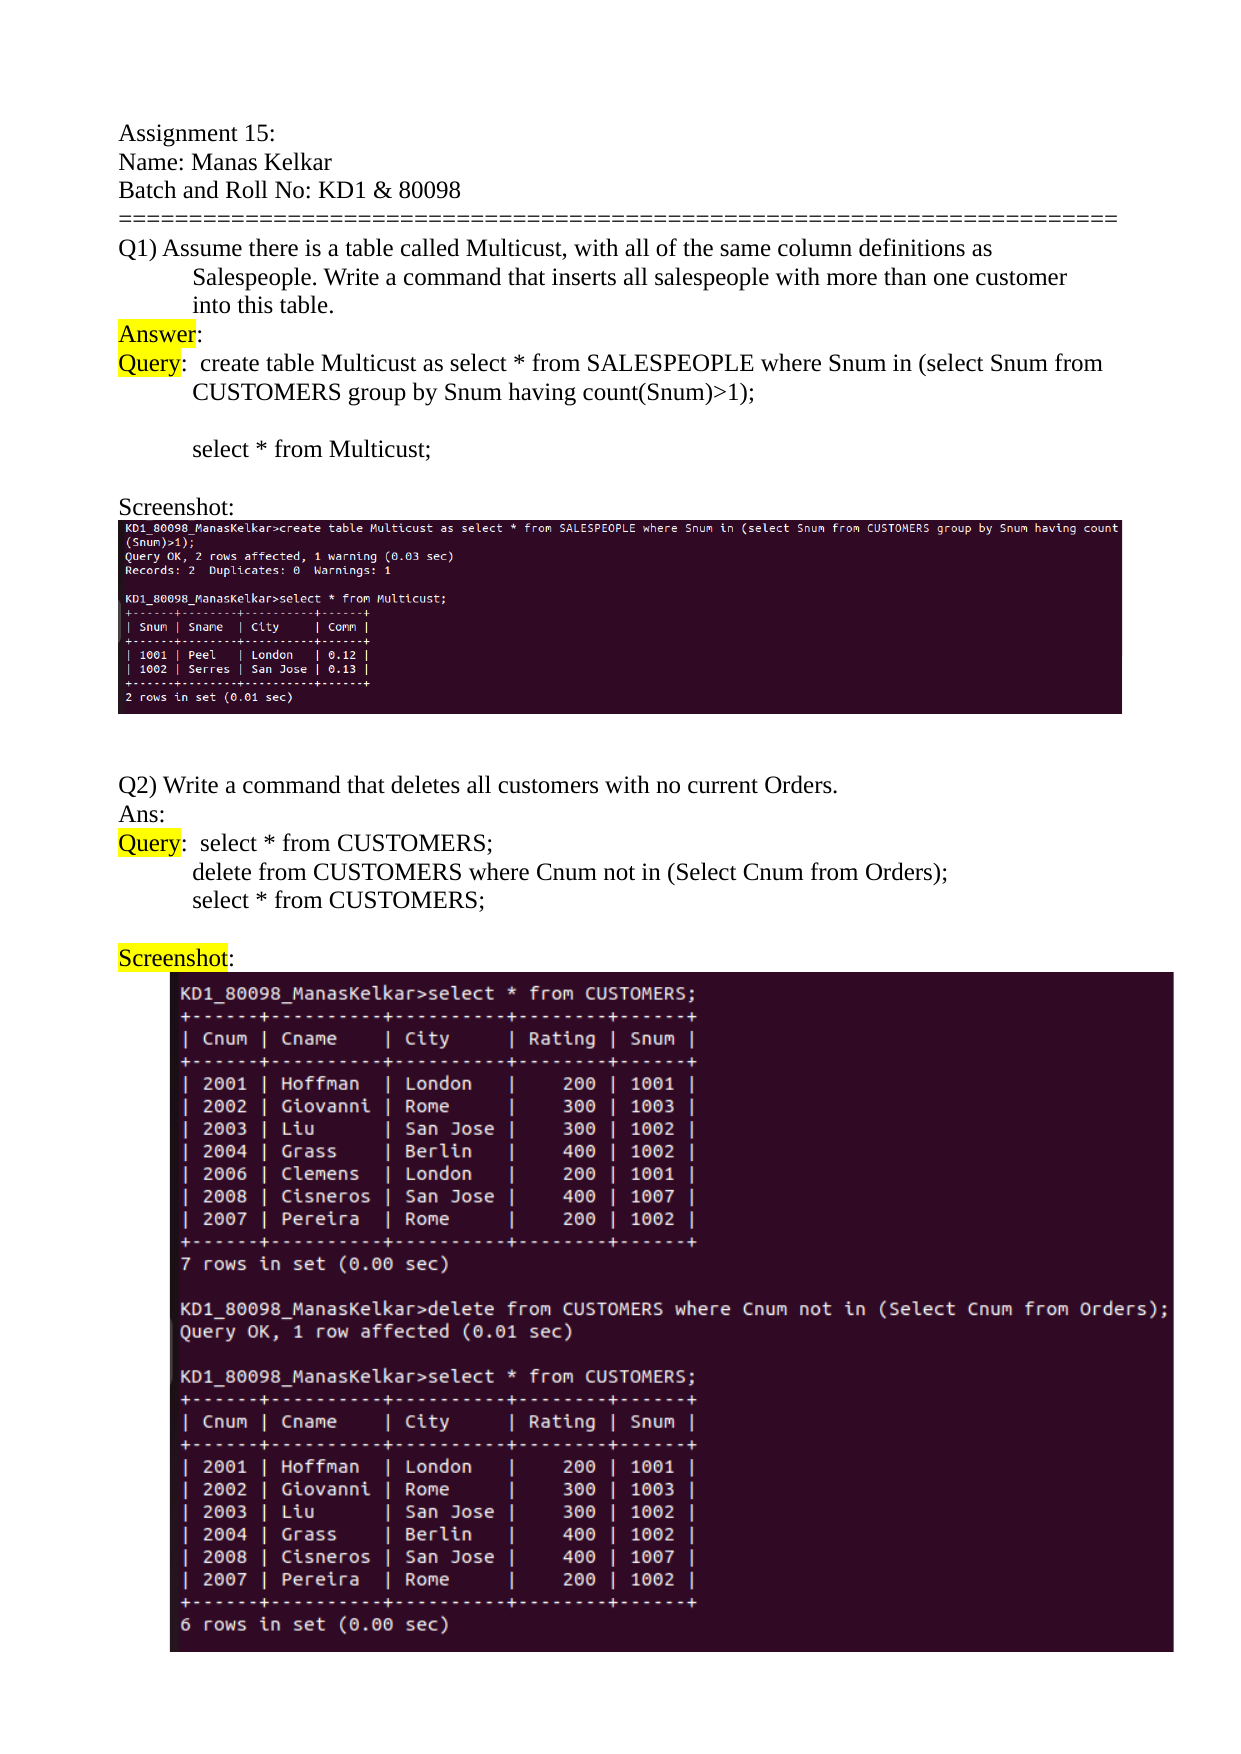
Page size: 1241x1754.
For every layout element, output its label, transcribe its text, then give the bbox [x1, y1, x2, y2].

text select * from Multicust; [118, 434, 1122, 463]
text Query: select * from CUSTOMERS; [118, 828, 1122, 857]
text Name: Manas Kelkar [118, 147, 1122, 176]
text into this table. [118, 291, 1122, 319]
text ======================================================================= [118, 204, 1122, 233]
text Screenshot: [118, 492, 1122, 520]
picture [118, 520, 1123, 714]
text select * from CUSTOMERS; [118, 886, 1122, 914]
text Assignment 15: [118, 118, 1122, 147]
text Query: create table Multicust as select * from SALESPEOPLE where Snum in (select Snum from CUSTOMERS group by Snum having count(Snum)>1); [118, 348, 1122, 406]
picture [169, 972, 1174, 1652]
text delete from CUSTOMERS where Cnum not in (Select Cnum from Orders); [118, 857, 1122, 886]
text Salespeople. Write a command that inserts all salespeople with more than one customer [118, 262, 1122, 291]
text Q1) Assume there is a table called Multicust, with all of the same column definitions as [118, 233, 1122, 262]
text Q2) Write a command that deletes all customers with no current Orders. [118, 771, 1122, 799]
text Screenshot: [118, 943, 1122, 972]
text Answer: [118, 319, 1122, 348]
text Batch and Roll No: KD1 & 80098 [118, 176, 1122, 204]
text Ans: [118, 799, 1122, 828]
